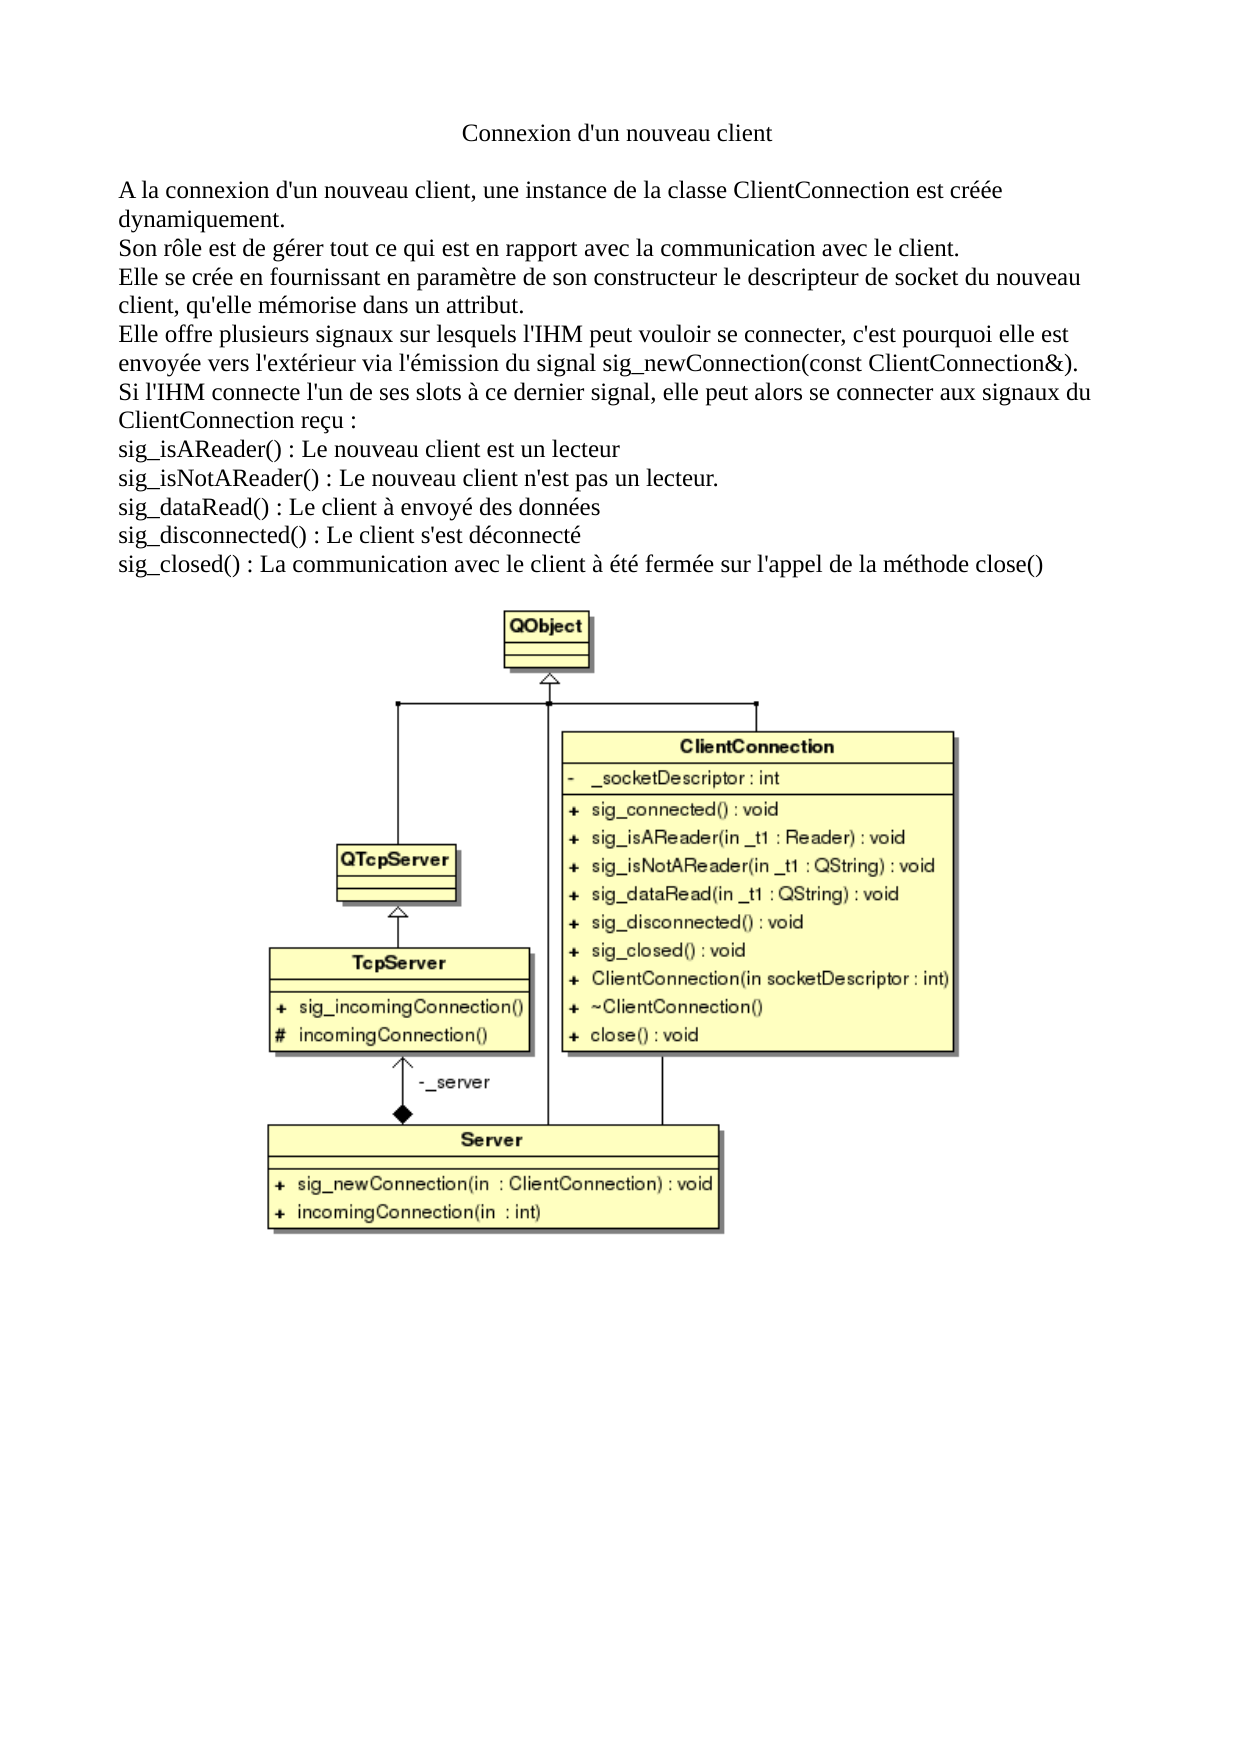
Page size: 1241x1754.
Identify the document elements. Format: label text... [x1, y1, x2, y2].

text Son rôle est de gérer tout ce qui est en rapport avec la communication avec le client. [118, 233, 1122, 262]
text Si l'IHM connecte l'un de ses slots à ce dernier signal, elle peut alors se connecter aux signaux du ClientConnection reçu : [118, 377, 1122, 434]
text Connexion d'un nouveau client [118, 118, 1122, 147]
text sig_isNotAReader() : Le nouveau client n'est pas un lecteur. [118, 463, 1122, 492]
text sig_disconnected() : Le client s'est déconnecté [118, 521, 1122, 549]
text sig_closed() : La communication avec le client à été fermée sur l'appel de la méthode close() [118, 549, 1122, 578]
text A la connexion d'un nouveau client, une instance de la classe ClientConnection est créée dynamiquement. [118, 176, 1122, 233]
text Elle offre plusieurs signaux sur lesquels l'IHM peut vouloir se connecter, c'est pourquoi elle est envoyée vers l'extérieur via l'émission du signal sig_newConnection(const ClientConnection&). [118, 319, 1122, 377]
text sig_dataRead() : Le client à envoyé des données [118, 492, 1122, 521]
text sig_isAReader() : Le nouveau client est un lecteur [118, 434, 1122, 463]
picture [263, 606, 978, 1253]
text Elle se crée en fournissant en paramètre de son constructeur le descripteur de socket du nouveau client, qu'elle mémorise dans un attribut. [118, 262, 1122, 319]
